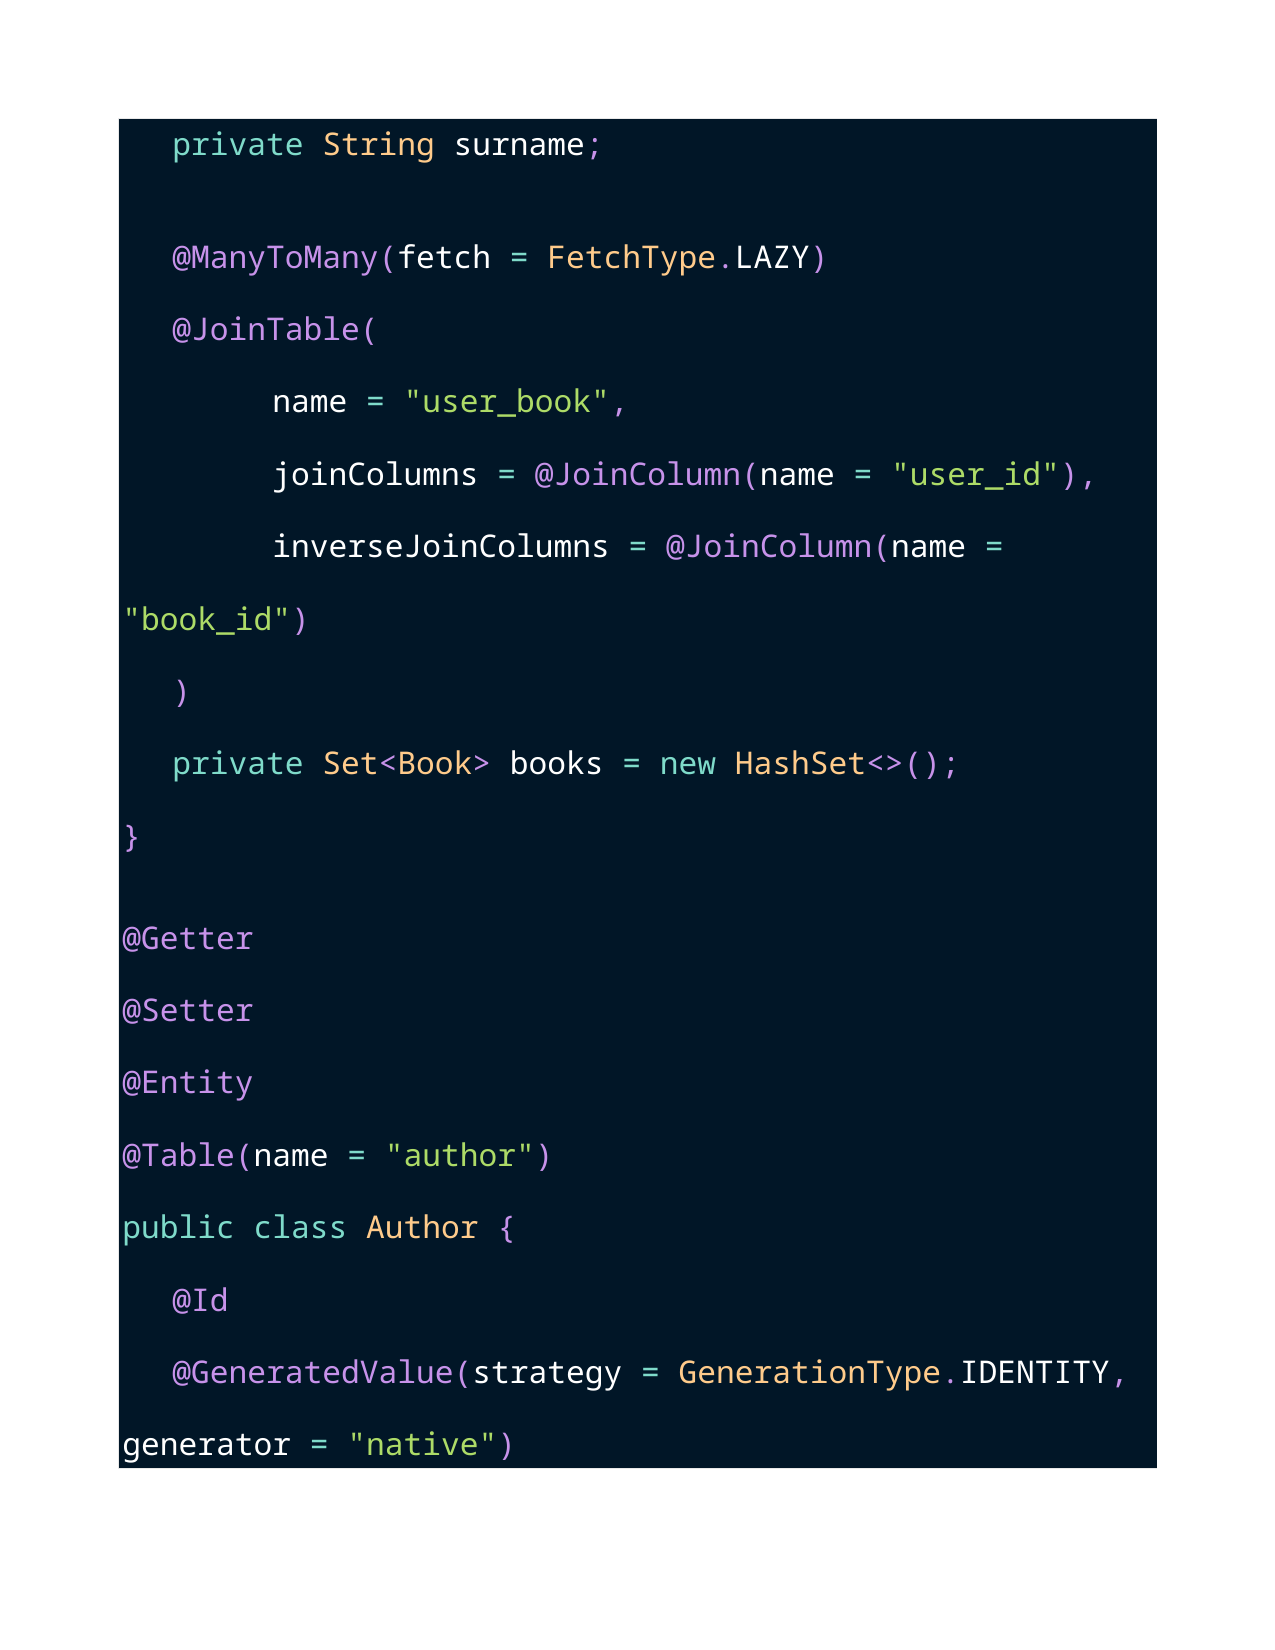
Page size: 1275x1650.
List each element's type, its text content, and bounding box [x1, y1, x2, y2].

text } [119, 810, 1157, 856]
text @Table(name = "author") [119, 1129, 1157, 1175]
text @Setter [119, 984, 1157, 1031]
text ) [119, 665, 1157, 712]
text private String surname; [119, 119, 1157, 165]
text private Set<Book> books = new HashSet<>(); [119, 737, 1157, 784]
text @Id [119, 1274, 1157, 1320]
text name = "user_book", [119, 375, 1157, 422]
text public class Author { [119, 1201, 1157, 1248]
text @ManyToMany(fetch = FetchType.LAZY) [119, 231, 1157, 277]
text @JoinTable( [119, 303, 1157, 349]
text inverseJoinColumns = @JoinColumn(name = "book_id") [119, 520, 1157, 639]
text @GeneratedValue(strategy = GenerationType.IDENTITY, generator = "native") [119, 1346, 1157, 1468]
text joinColumns = @JoinColumn(name = "user_id"), [119, 448, 1157, 494]
text @Getter [119, 912, 1157, 958]
text @Entity [119, 1056, 1157, 1103]
